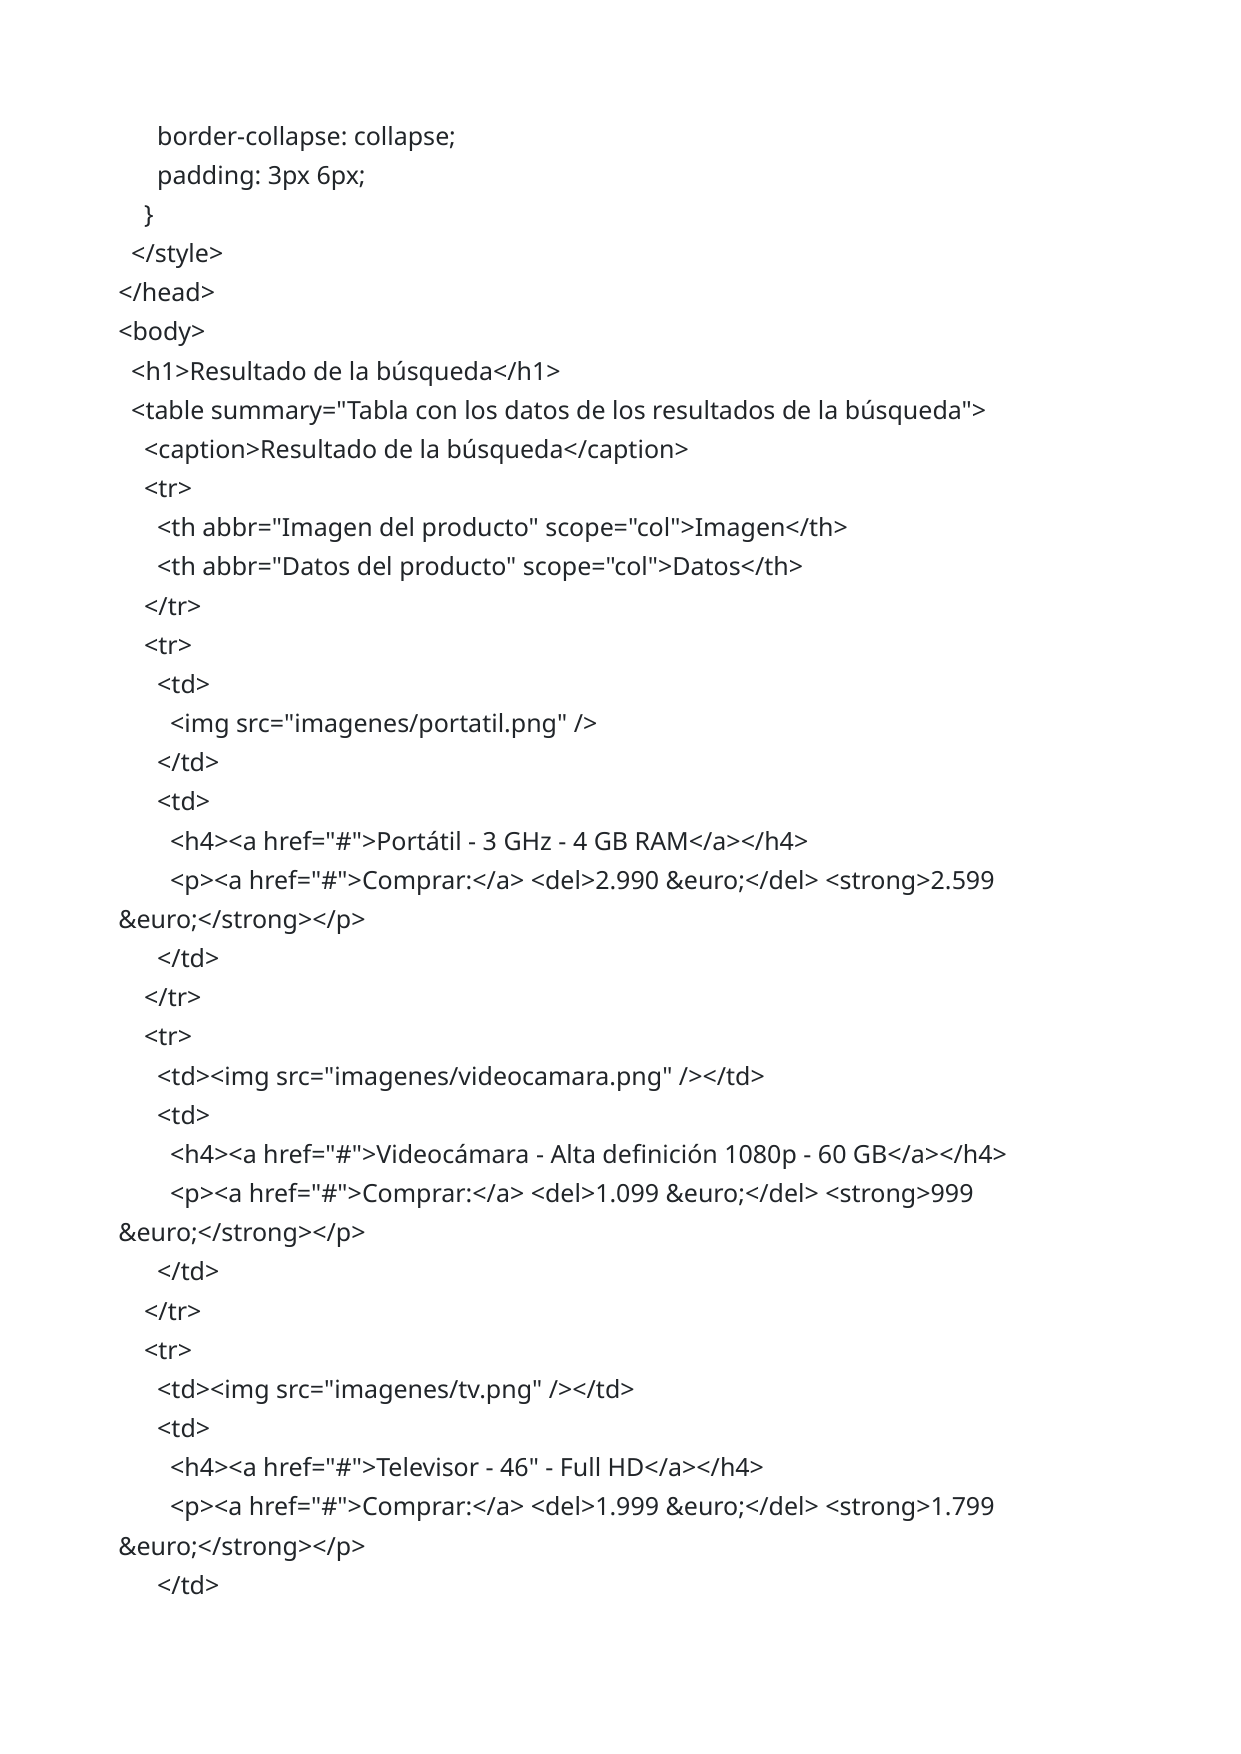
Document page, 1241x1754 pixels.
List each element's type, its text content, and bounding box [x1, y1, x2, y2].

text border-collapse: collapse; padding: 3px 6px; } </style> </head> <body> <h1>Resultado de la búsqueda</h1> <table summary="Tabla con los datos de los resultados de la búsqueda"> <caption>Resultado de la búsqueda</caption> <tr> <th abbr="Imagen del producto" scope="col">Imagen</th> <th abbr="Datos del producto" scope="col">Datos</th> </tr> <tr> <td> <img src="imagenes/portatil.png" /> </td> <td> <h4><a href="#">Portátil - 3 GHz - 4 GB RAM</a></h4> <p><a href="#">Comprar:</a> <del>2.990 &euro;</del> <strong>2.599 &euro;</strong></p> </td> </tr> <tr> <td><img src="imagenes/videocamara.png" /></td> <td> <h4><a href="#">Videocámara - Alta definición 1080p - 60 GB</a></h4> <p><a href="#">Comprar:</a> <del>1.099 &euro;</del> <strong>999 &euro;</strong></p> </td> </tr> <tr> <td><img src="imagenes/tv.png" /></td> <td> <h4><a href="#">Televisor - 46" - Full HD</a></h4> <p><a href="#">Comprar:</a> <del>1.999 &euro;</del> <strong>1.799 &euro;</strong></p> </td> [118, 118, 1122, 1601]
